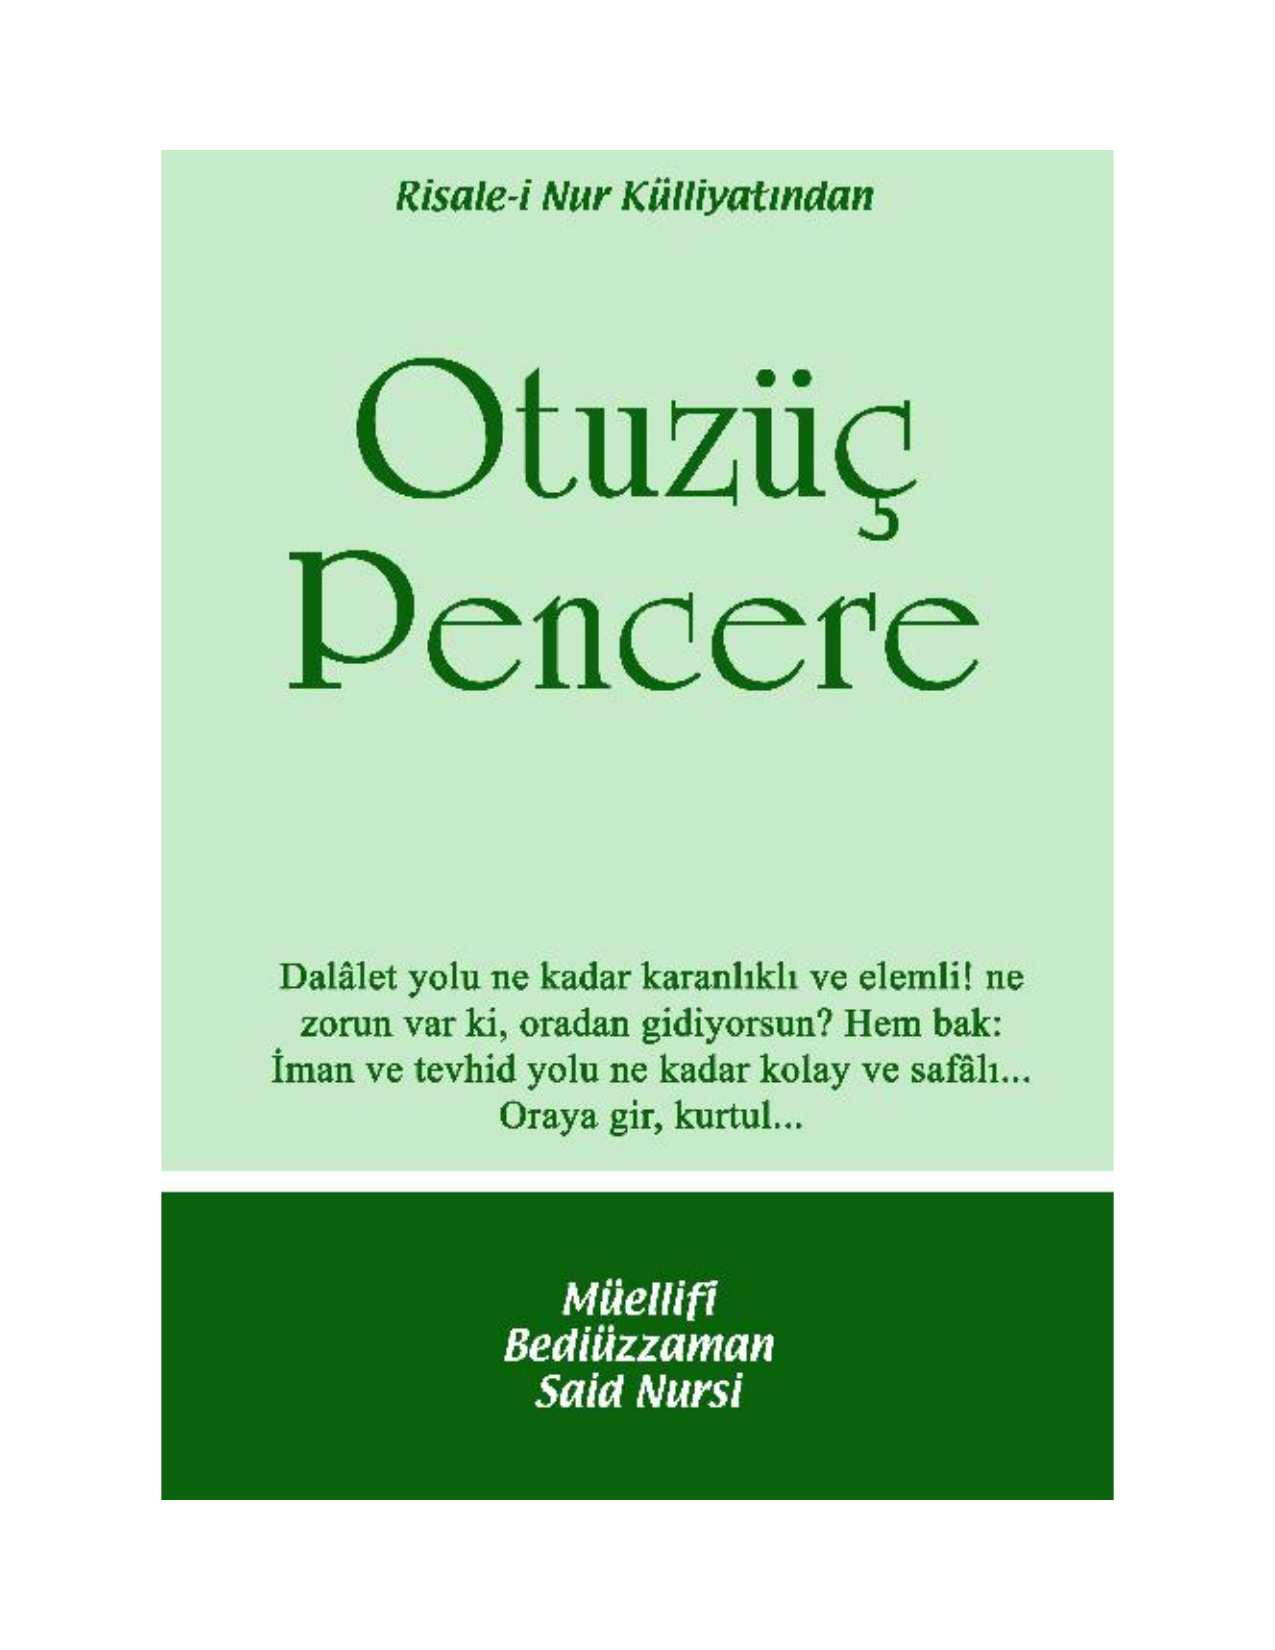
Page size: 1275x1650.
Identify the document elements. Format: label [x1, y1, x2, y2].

picture [161, 150, 1114, 1500]
